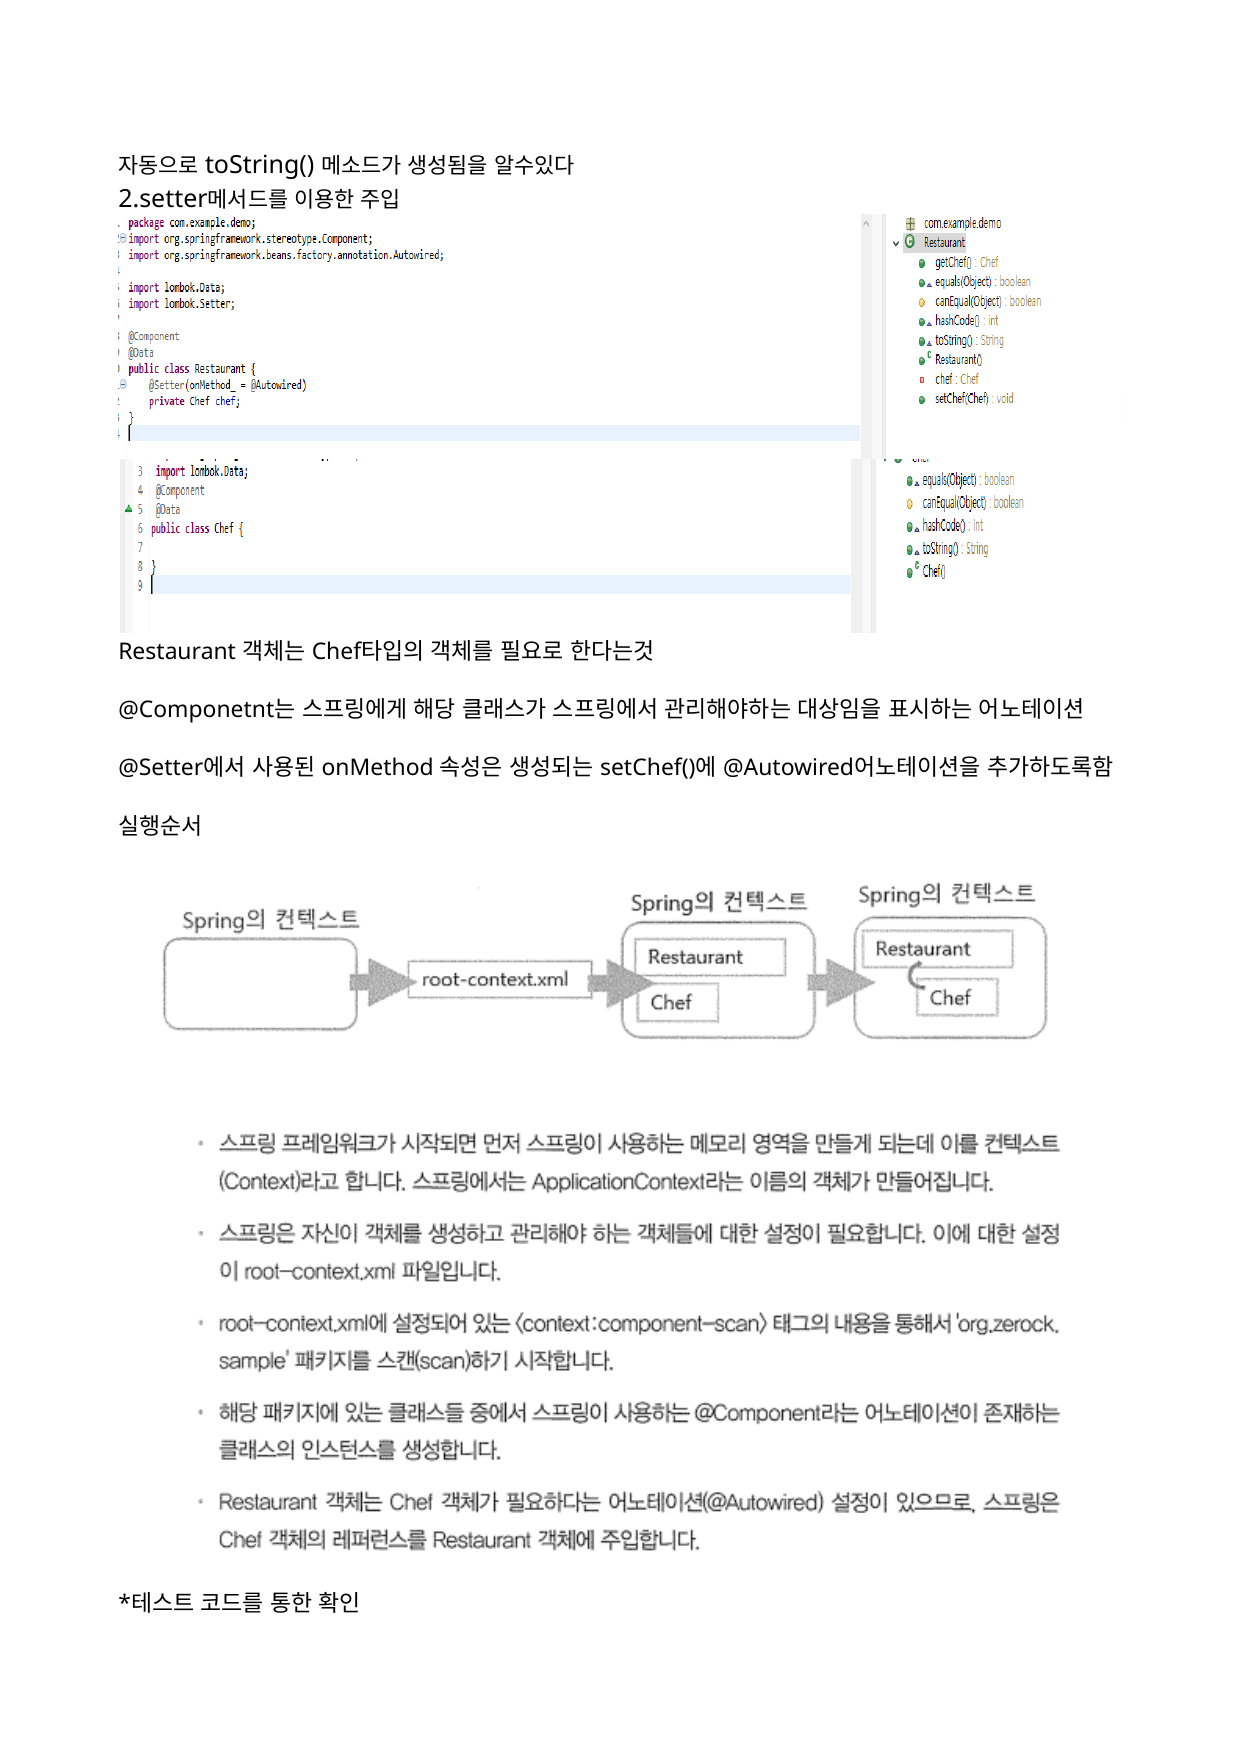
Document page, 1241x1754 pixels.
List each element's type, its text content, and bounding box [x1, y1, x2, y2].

text 실행순서 [118, 808, 1122, 841]
picture [142, 853, 1098, 1585]
text @Setter에서 사용된 onMethod 속성은 생성되는 setChef()에 @Autowired어노테이션을 추가하도록함 [118, 749, 1122, 783]
text *테스트 코드를 통한 확인 [118, 866, 1122, 1618]
text @Componetnt는 스프링에게 해당 클래스가 스프링에서 관리해야하는 대상임을 표시하는 어노테이션 [118, 691, 1122, 724]
text Restaurant 객체는 Chef타입의 객체를 필요로 한다는것 [118, 633, 1122, 666]
picture [118, 214, 1123, 633]
text 자동으로 toString() 메소드가 생성됨을 알수있다 [118, 147, 1122, 181]
text 2.setter메서드를 이용한 주입 [118, 181, 1122, 214]
